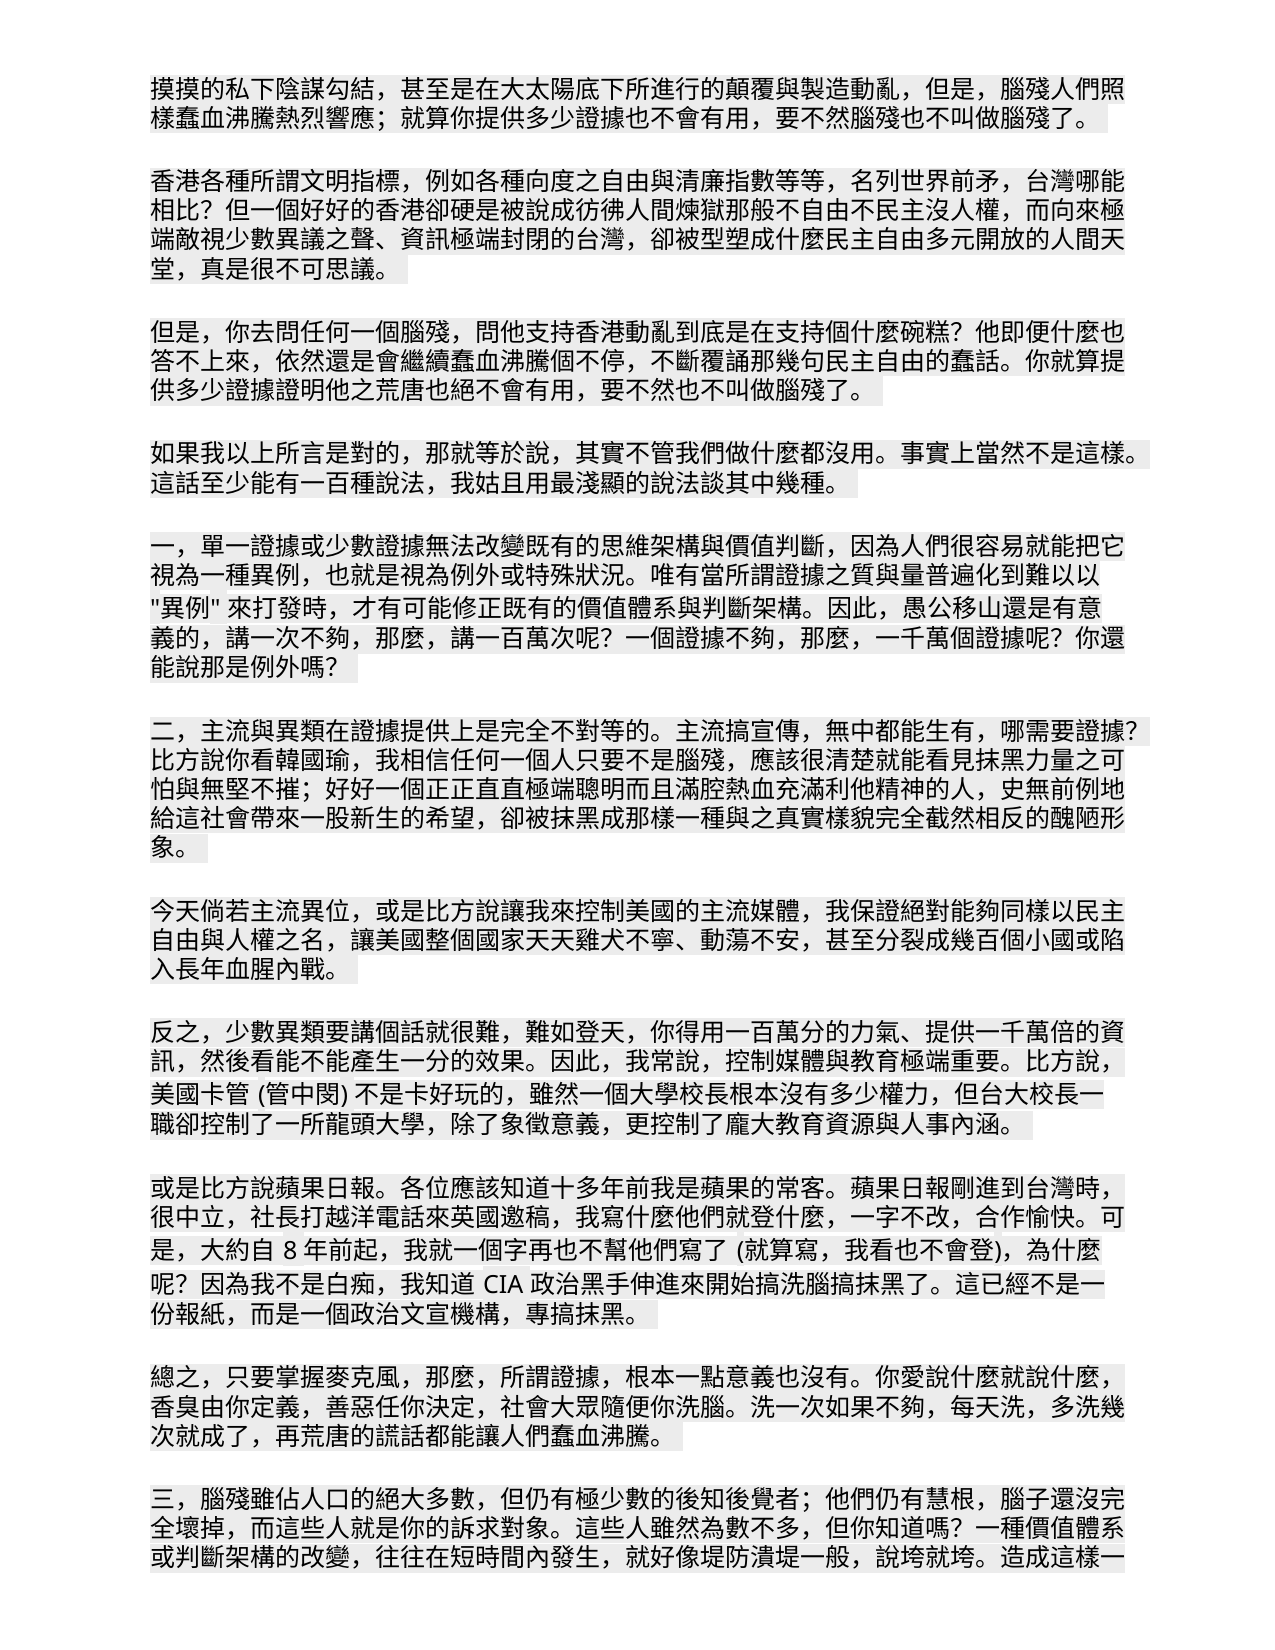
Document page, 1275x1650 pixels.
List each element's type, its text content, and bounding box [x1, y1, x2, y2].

text 卡韓政變 (152)：阿桑吉與我 陳真 2019. 08. 25. 對，是Laura Poitras 拍的 "Risk"。我在 netflix上看的 (家裏最近買了電視)，不過今天要再找出來時已經找不到這片子。阿桑吉那些話出現這片中，除了有關 "透明" 的說法之外。 "透明" 是阿桑吉經常提起的一個主要想法。簡單說，差不多就像蟑螂怕光那樣，燈一打開，那些在黑暗裏頭運作的事就很難繼續運作下去了。因此，只要我們想辦法讓光照進黑暗角落，人渣們將會像蟑螂一樣，立即四處逃竄，整個黑暗體系也將瓦解，世界於是就被移除了一個阿桑吉所說的 "不良成份" (亦即 "不透明")，從而也將變得更好。 跟阿桑吉一樣，黨外時，我也曾經這麼相信。所以，我一上大學就開始寫一本書，寫了好幾年，厚厚一堆筆記本，幾乎可以出版成系列叢書。現在看來很可笑。裏頭全寫著舊國民黨與蔣家在台灣與大陸罄竹難書的罪狀。即便難書，即便罄竹，我當時仍然還是打算想要以愚公移山的精神把它們儘可能寫下來。我先寫成條目，然後再於每個條目下擴充細節說明，差不多就像在寫一本舊國民黨與蔣家的罪惡史百科全書。 我當時的想法是：人們之所以如此愚昧地對著一群歹徒或獨裁者高喊民主燈塔與人類救星，那是因為他們根本不知道真相。倘若我能一一使真相攤在陽光下，那麼，國民黨及蔣家政權將瞬間土崩瓦解，失去人們的支持。 我這行為，以現在的眼光看來之所以顯得可笑是因為幾個原因： 一，當時那個年代 (八零年代初期)，沒有網路或電腦這種東西，書籍雜誌報紙等媒體資訊控制得完全滴水不漏，那真的是徹底黑暗不透明的一種世界。在那樣一種完全沒有一絲光線的世界下，我之從事蔣家政權罪行之紀實寫作，雖是土法煉鋼，乍看蚍蜉撼樹，其實也不是真的那麼可笑。 二，有句俗話說："證據會說話"。其實我錯了。證據根本不會說話，會說話的是人，不是證據。只要你有麥克風，哪需要什麼證據，照樣可以型塑輿論，創造真實。而且，人們根本不會因為證據而改變態度；誰是主流，誰講的話就算數。 比方說人渣黨之貪婪無度及政治詐騙行徑如此明顯而卑鄙齷齪，支持者哪會管你什麼證據，照挺不誤，至死不渝。同理，良善一方例如韓國瑜，哪來什麼負面證據？人們照打不誤，把他醜化成完全不符事實的醜陋形象。 為什麼呢？因為主流媒體一片綠油油，而且個個存心造謠。 因此，當我以為人們乃是根據證據與事實來判斷是非善惡，因此而致力於想要在黑暗中帶來一絲真實的光芒時，我的前提假設顯然是錯的。於今看來，當然很可笑。 遠的不說，你看香港，從過去的所謂 "佔中" 或什麼 "雨傘革命"，一直到現在以 "反送中" 為名、"反中" 為實的動亂，純粹就是長久以來由 CIA 所明目張膽一手策畫的各種顛覆行徑，證據多到我根本不知道該怎麼下筆。而且，那是一種擺明的公然舉動，而非全然偷偷摸摸的私下陰謀勾結，甚至是在大太陽底下所進行的顛覆與製造動亂，但是，腦殘人們照樣蠢血沸騰熱烈響應；就算你提供多少證據也不會有用，要不然腦殘也不叫做腦殘了。 香港各種所謂文明指標，例如各種向度之自由與清廉指數等等，名列世界前矛，台灣哪能相比？但一個好好的香港卻硬是被說成彷彿人間煉獄那般不自由不民主沒人權，而向來極端敵視少數異議之聲、資訊極端封閉的台灣，卻被型塑成什麼民主自由多元開放的人間天堂，真是很不可思議。 但是，你去問任何一個腦殘，問他支持香港動亂到底是在支持個什麼碗糕？他即便什麼也答不上來，依然還是會繼續蠢血沸騰個不停，不斷覆誦那幾句民主自由的蠢話。你就算提供多少證據證明他之荒唐也絕不會有用，要不然也不叫做腦殘了。 如果我以上所言是對的，那就等於說，其實不管我們做什麼都沒用。事實上當然不是這樣。這話至少能有一百種說法，我姑且用最淺顯的說法談其中幾種。 一，單一證據或少數證據無法改變既有的思維架構與價值判斷，因為人們很容易就能把它視為一種異例，也就是視為例外或特殊狀況。唯有當所謂證據之質與量普遍化到難以以 "異例" 來打發時，才有可能修正既有的價值體系與判斷架構。因此，愚公移山還是有意義的，講一次不夠，那麼，講一百萬次呢？一個證據不夠，那麼，一千萬個證據呢？你還能說那是例外嗎？ 二，主流與異類在證據提供上是完全不對等的。主流搞宣傳，無中都能生有，哪需要證據？比方說你看韓國瑜，我相信任何一個人只要不是腦殘，應該很清楚就能看見抹黑力量之可怕與無堅不摧；好好一個正正直直極端聰明而且滿腔熱血充滿利他精神的人，史無前例地給這社會帶來一股新生的希望，卻被抹黑成那樣一種與之真實樣貌完全截然相反的醜陋形象。 今天倘若主流異位，或是比方說讓我來控制美國的主流媒體，我保證絕對能夠同樣以民主自由與人權之名，讓美國整個國家天天雞犬不寧、動蕩不安，甚至分裂成幾百個小國或陷入長年血腥內戰。 反之，少數異類要講個話就很難，難如登天，你得用一百萬分的力氣、提供一千萬倍的資訊，然後看能不能產生一分的效果。因此，我常說，控制媒體與教育極端重要。比方說，美國卡管 (管中閔) 不是卡好玩的，雖然一個大學校長根本沒有多少權力，但台大校長一職卻控制了一所龍頭大學，除了象徵意義，更控制了龐大教育資源與人事內涵。 或是比方說蘋果日報。各位應該知道十多年前我是蘋果的常客。蘋果日報剛進到台灣時，很中立，社長打越洋電話來英國邀稿，我寫什麼他們就登什麼，一字不改，合作愉快。可是，大約自 8 年前起，我就一個字再也不幫他們寫了 (就算寫，我看也不會登)，為什麼呢？因為我不是白痴，我知道 CIA 政治黑手伸進來開始搞洗腦搞抹黑了。這已經不是一份報紙，而是一個政治文宣機構，專搞抹黑。 總之，只要掌握麥克風，那麼，所謂證據，根本一點意義也沒有。你愛說什麼就說什麼，香臭由你定義，善惡任你決定，社會大眾隨便你洗腦。洗一次如果不夠，每天洗，多洗幾次就成了，再荒唐的謊話都能讓人們蠢血沸騰。 三，腦殘雖佔人口的絕大多數，但仍有極少數的後知後覺者；他們仍有慧根，腦子還沒完全壞掉，而這些人就是你的訴求對象。這些人雖然為數不多，但你知道嗎？一種價值體系或判斷架構的改變，往往在短時間內發生，就好像堤防潰堤一般，說垮就垮。造成這樣一種改變，往往只需要不到百分之一的人口，甚至百分一或千分之一就夠了，就足以帶起一種具有革命性的潮流。一如海水沖垮堤防，並不需要全部的海水量，而僅僅需要其中極小部份，一波接一波，假以時日，就能沖倒堤防。 換個方式說，腦殘之所以是腦殘，是因為他們沒有腦子，他們只是拿香跟拜；"大家" 怎麼說，他們就怎麼拜，他們始終跟著風向走，而風向卻僅僅只是極少數人所帶起。 四，最後也是最重要的一件事就是意願。一加二等於三，也許不需要意願就能認同，但人事是非卻不是這樣一種性質的東西，在其所謂認知的背後，並非單純理性，而是願意或意願，簡單說就是：我是否願意用這樣一種方式看待世界。 聽起來就好像傳教一般，信或不信並非單純理性，而是某種意願起了作用。所謂證據或真相或真實本身並沒有道德強制力；我不得不承認一加一等於二，但是，我就算清楚地知道美國天天姦殺擄掠殺掉幾千萬人，我要不要把它視為一種邪惡事物，主導權依然還是在於我的意志，而非在於我的理性。 馬克思不是嘲笑哲學家只會描述世界卻無能改變世界嗎？如果我說的這第四點能成立，那麼，也許真正能改變世界的是像哲學家或宗教家那樣的人才對，因為他們也許才具有最終的說服力，說服人們願意用某種可能較為良好的方式看世界。當我們看待世界的根本方式改變，其實也就改變了世界。 這樣一種改變，短期內也許看不見它的力量，但如果你把一己生命融入江河萬古流，而非以數十寒暑之一時成敗做為依據，那麼，也許它是比較具有長久意義的一種改變，而非隨著改朝換代而移轉。 [150, 75, 1125, 1573]
